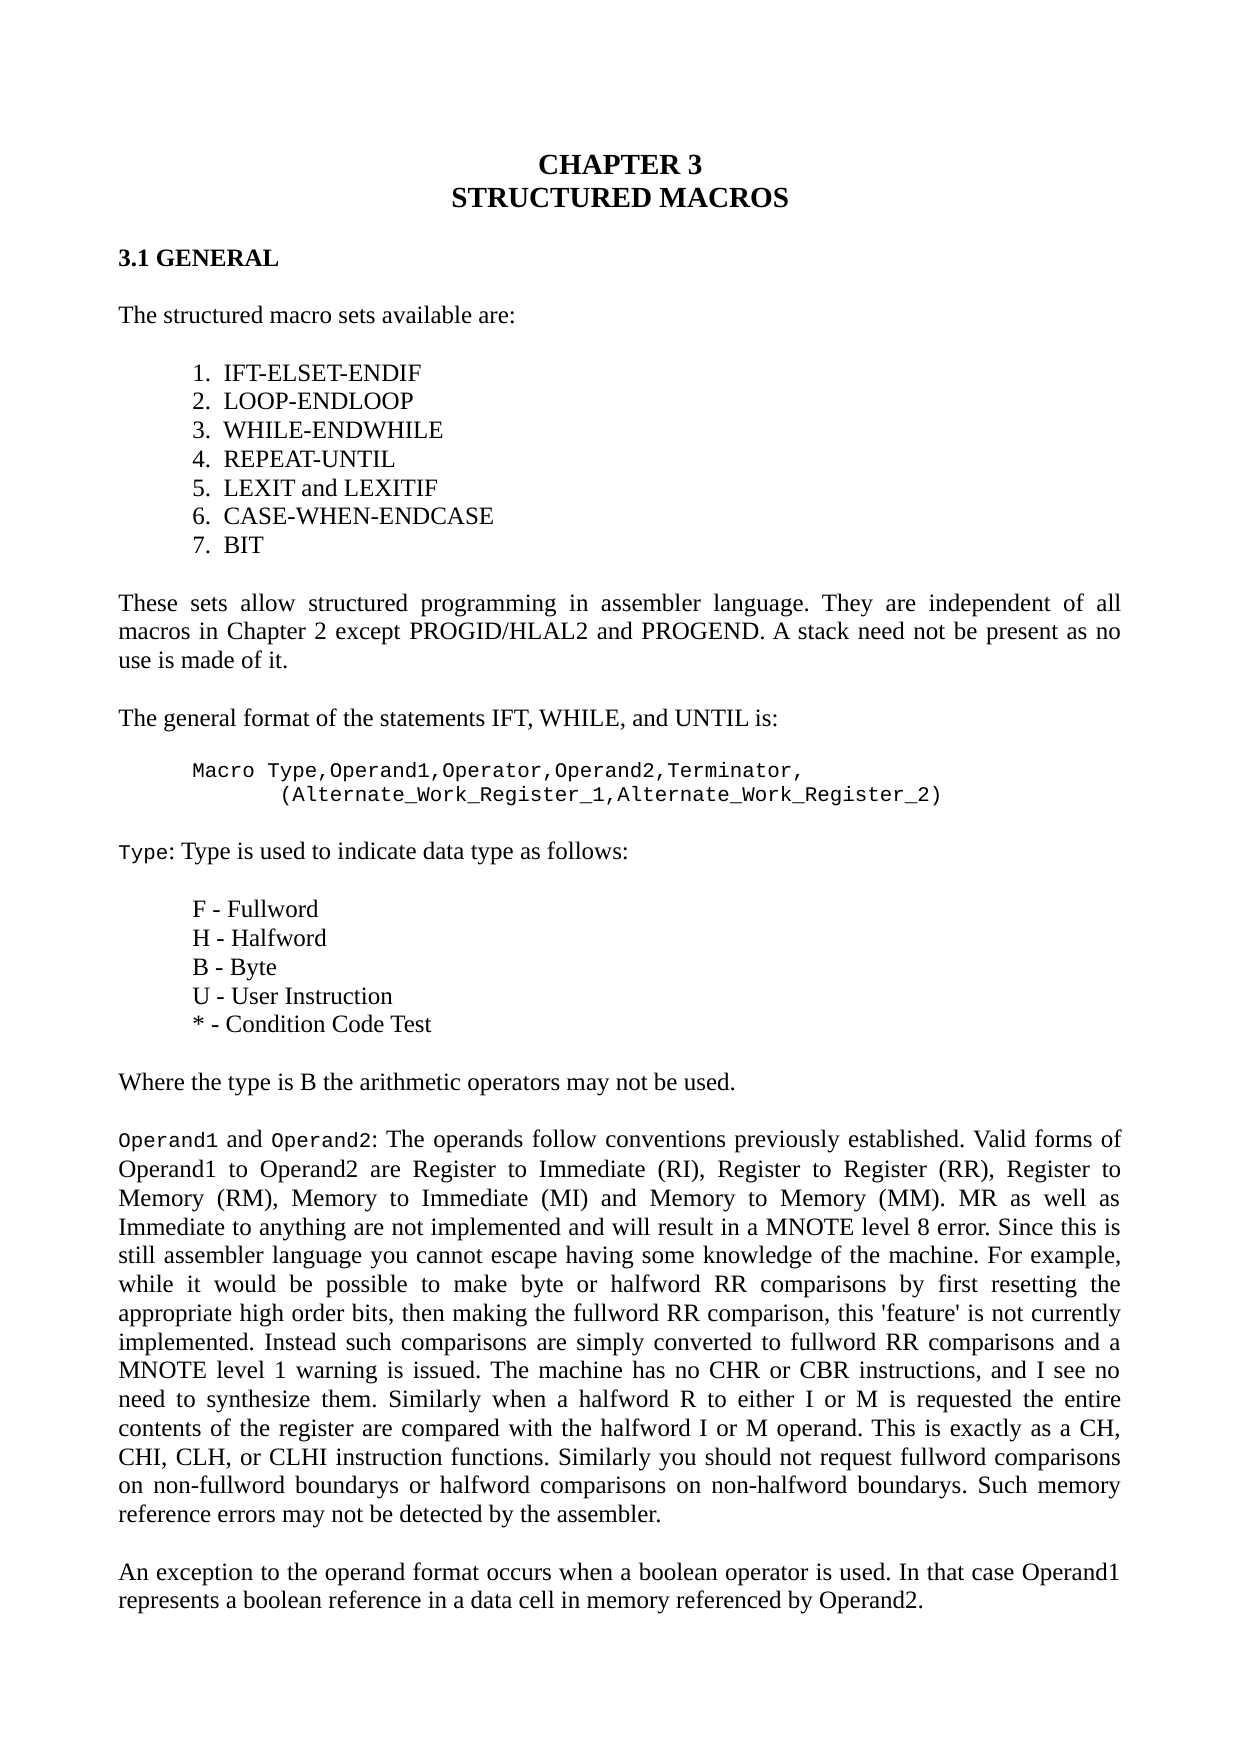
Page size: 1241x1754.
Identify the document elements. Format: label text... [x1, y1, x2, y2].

text H - Halfword [192, 923, 1122, 952]
text 3. WHILE-ENDWHILE [192, 415, 1122, 444]
text 3.1 GENERAL [118, 243, 1122, 271]
text Operand1 and Operand2: The operands follow conventions previously established. Valid forms of Operand1 to Operand2 are Register to Immediate (RI), Register to Register (RR), Register to Memory (RM), Memory to Immediate (MI) and Memory to Memory (MM). MR as well as Immediate to anything are not implemented and will result in a MNOTE level 8 error. Since this is still assembler language you cannot escape having some knowledge of the machine. For example, while it would be possible to make byte or halfword RR comparisons by first resetting the appropriate high order bits, then making the fullword RR comparison, this 'feature' is not currently implemented. Instead such comparisons are simply converted to fullword RR comparisons and a MNOTE level 1 warning is issued. The machine has no CHR or CBR instructions, and I see no need to synthesize them. Similarly when a halfword R to either I or M is requested the entire contents of the register are compared with the halfword I or M operand. This is exactly as a CH, CHI, CLH, or CLHI instruction functions. Similarly you should not request fullword comparisons on non-fullword boundarys or halfword comparisons on non-halfword boundarys. Such memory reference errors may not be detected by the assembler. [118, 1124, 1122, 1528]
text Macro Type,Operand1,Operator,Operand2,Terminator, [192, 760, 1122, 784]
text An exception to the operand format occurs when a boolean operator is used. In that case Operand1 represents a boolean reference in a data cell in memory referenced by Operand2. [118, 1557, 1122, 1614]
text 4. REPEAT-UNTIL [192, 444, 1122, 473]
text These sets allow structured programming in assembler language. They are independent of all macros in Chapter 2 except PROGID/HLAL2 and PROGEND. A stack need not be present as no use is made of it. [118, 588, 1122, 674]
text F - Fullword [192, 894, 1122, 923]
text Type: Type is used to indicate data type as follows: [118, 836, 1122, 866]
text 7. BIT [192, 530, 1122, 559]
text The structured macro sets available are: [118, 300, 1122, 329]
text (Alternate_Work_Register_1,Alternate_Work_Register_2) [192, 784, 1122, 807]
text B - Byte [192, 952, 1122, 981]
text 5. LEXIT and LEXITIF [192, 473, 1122, 501]
text STRUCTURED MACROS [118, 180, 1122, 214]
text Where the type is B the arithmetic operators may not be used. [118, 1067, 1122, 1096]
text CHAPTER 3 [118, 147, 1122, 180]
text U - User Instruction [192, 981, 1122, 1009]
text 6. CASE-WHEN-ENDCASE [192, 501, 1122, 530]
text 1. IFT-ELSET-ENDIF [192, 358, 1122, 386]
text The general format of the statements IFT, WHILE, and UNTIL is: [118, 703, 1122, 731]
text 2. LOOP-ENDLOOP [192, 386, 1122, 415]
text * - Condition Code Test [192, 1009, 1122, 1038]
